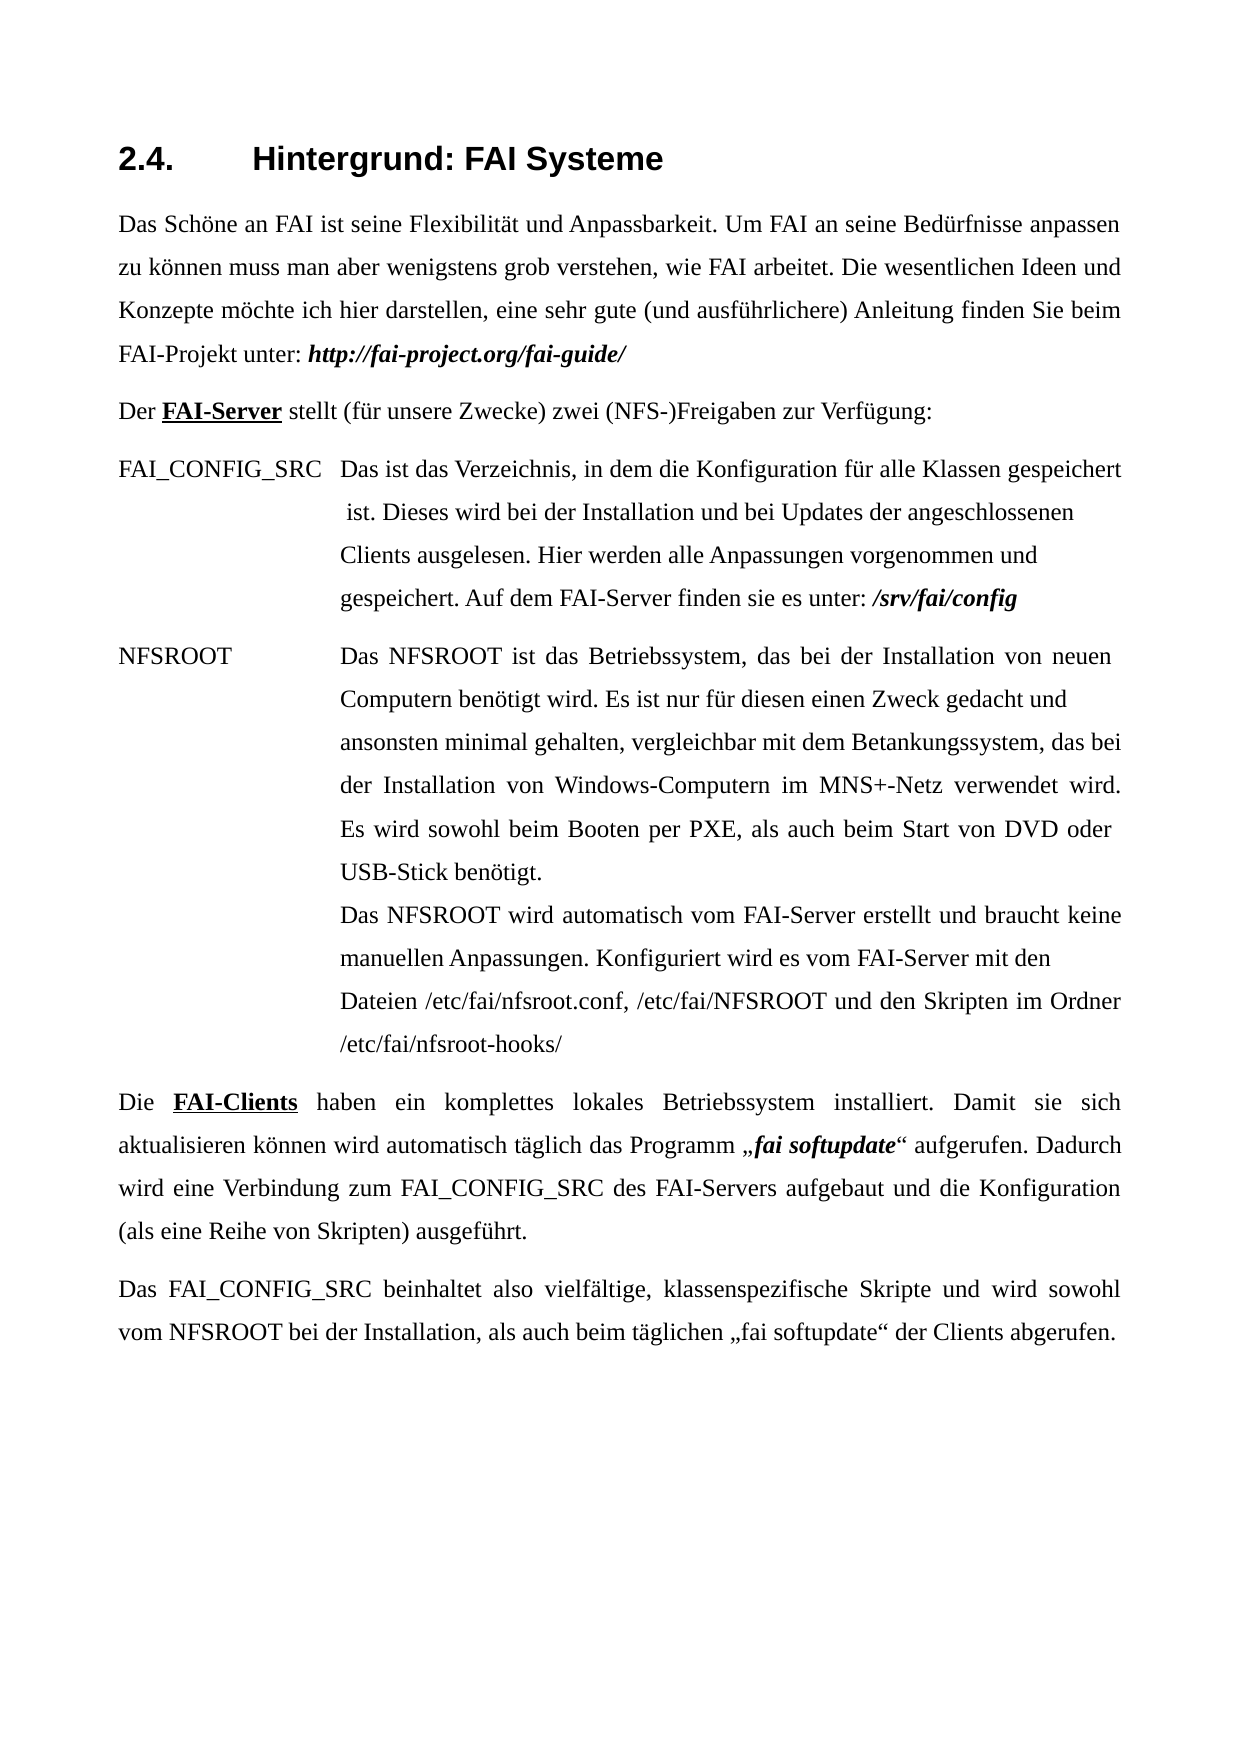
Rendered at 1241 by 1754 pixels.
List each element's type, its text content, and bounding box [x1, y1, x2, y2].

subtitle Hintergrund: FAI Systeme [118, 139, 1122, 178]
text NFSROOT Das NFSROOT ist das Betriebssystem, das bei der Installation von neuen Computern benötigt wird. Es ist nur für diesen einen Zweck gedacht und ansonsten minimal gehalten, vergleichbar mit dem Betankungssystem, das bei der Installation von Windows-Computern im MNS+-Netz verwendet wird. Es wird sowohl beim Booten per PXE, als auch beim Start von DVD oder USB-Stick benötigt. Das NFSROOT wird automatisch vom FAI-Server erstellt und braucht keine manuellen Anpassungen. Konfiguriert wird es vom FAI-Server mit den Dateien /etc/fai/nfsroot.conf, /etc/fai/NFSROOT und den Skripten im Ordner /etc/fai/nfsroot-hooks/ [118, 641, 1122, 1058]
text Das FAI_CONFIG_SRC beinhaltet also vielfältige, klassenspezifische Skripte und wird sowohl vom NFSROOT bei der Installation, als auch beim täglichen „fai softupdate“ der Clients abgerufen. [118, 1274, 1122, 1346]
text Der FAI-Server stellt (für unsere Zwecke) zwei (NFS-)Freigaben zur Verfügung: [118, 396, 1122, 425]
text FAI_CONFIG_SRC Das ist das Verzeichnis, in dem die Konfiguration für alle Klassen gespeichert ist. Dieses wird bei der Installation und bei Updates der angeschlossenen Clients ausgelesen. Hier werden alle Anpassungen vorgenommen und gespeichert. Auf dem FAI-Server finden sie es unter: /srv/fai/config [118, 454, 1122, 612]
text Das Schöne an FAI ist seine Flexibilität und Anpassbarkeit. Um FAI an seine Bedürfnisse anpassen zu können muss man aber wenigstens grob verstehen, wie FAI arbeitet. Die wesentlichen Ideen und Konzepte möchte ich hier darstellen, eine sehr gute (und ausführlichere) Anleitung finden Sie beim FAI-Projekt unter: http://fai-project.org/fai-guide/ [118, 209, 1122, 367]
text Die FAI-Clients haben ein komplettes lokales Betriebssystem installiert. Damit sie sich aktualisieren können wird automatisch täglich das Programm „fai softupdate“ aufgerufen. Dadurch wird eine Verbindung zum FAI_CONFIG_SRC des FAI-Servers aufgebaut und die Konfiguration (als eine Reihe von Skripten) ausgeführt. [118, 1087, 1122, 1245]
